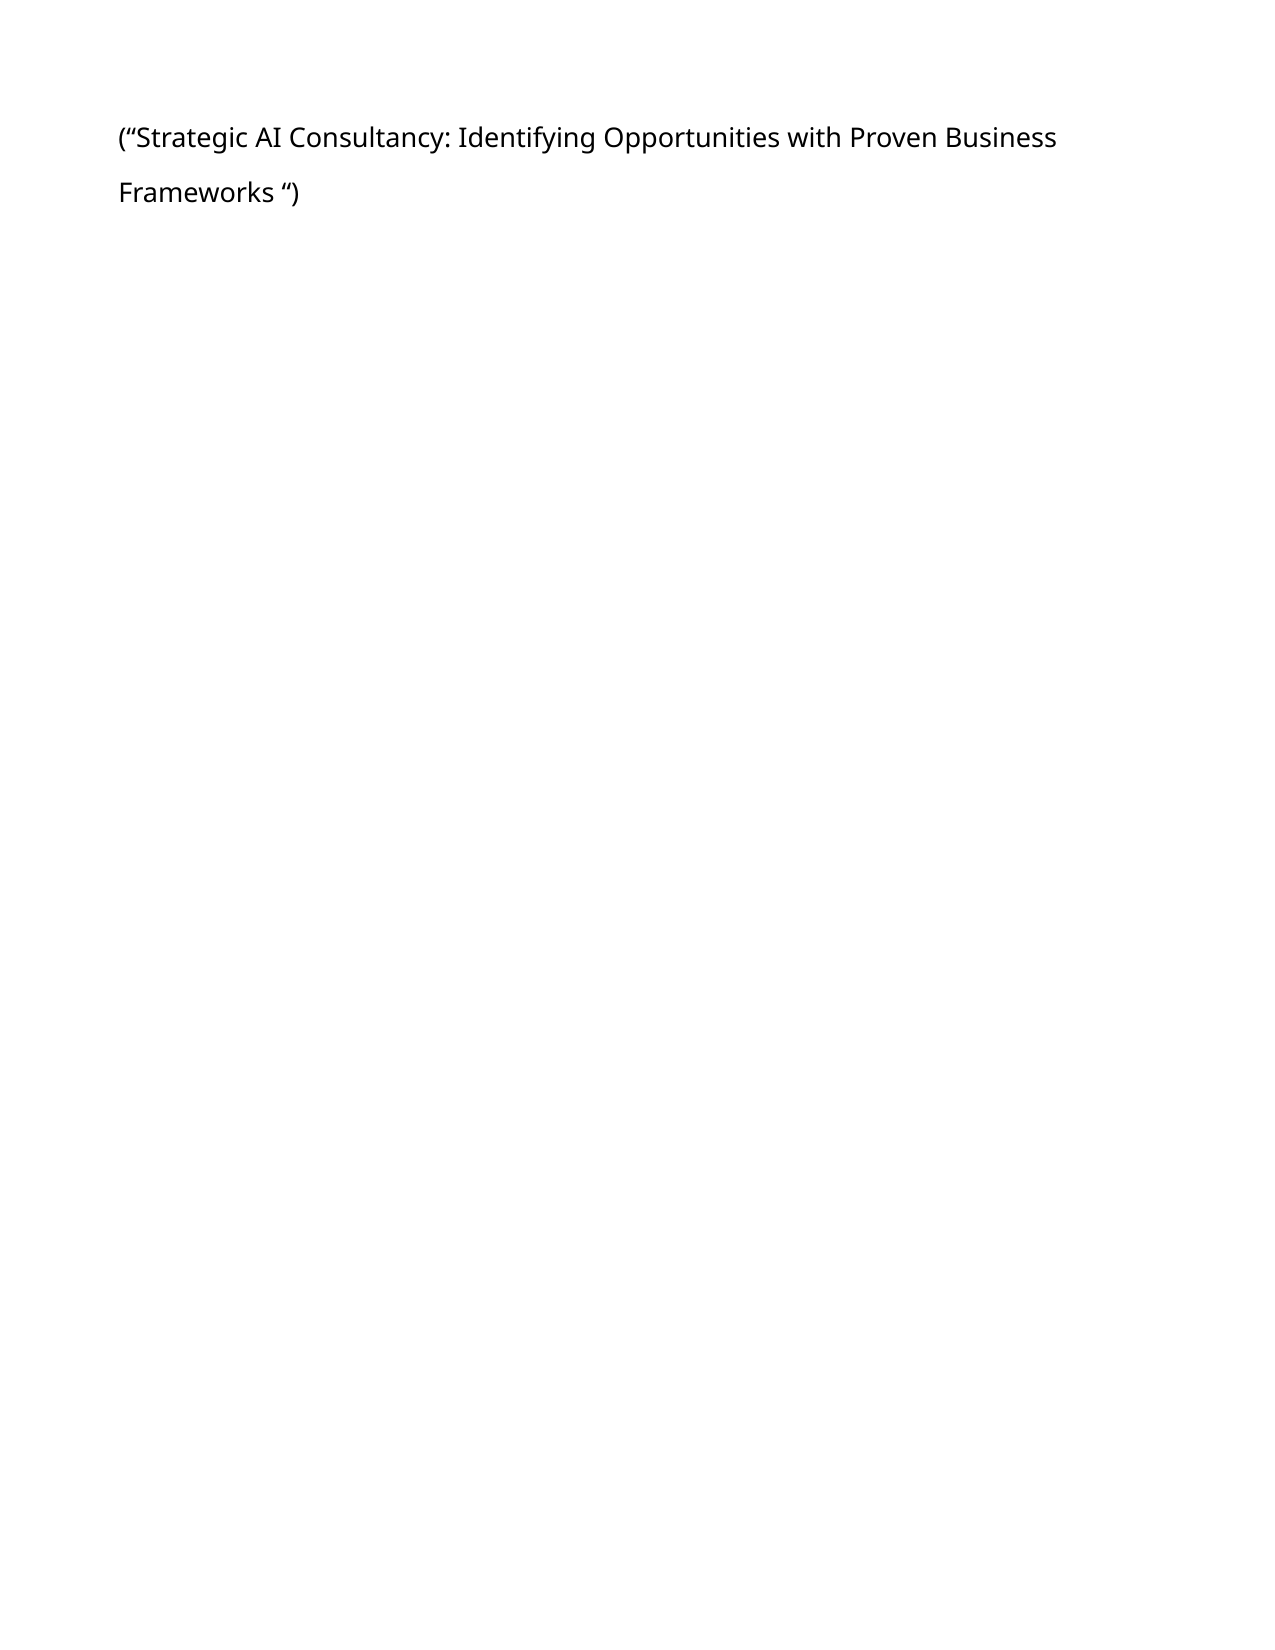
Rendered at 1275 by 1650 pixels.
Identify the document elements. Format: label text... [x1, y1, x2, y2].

text (“Strategic AI Consultancy: Identifying Opportunities with Proven Business Frameworks “) [118, 118, 1157, 210]
